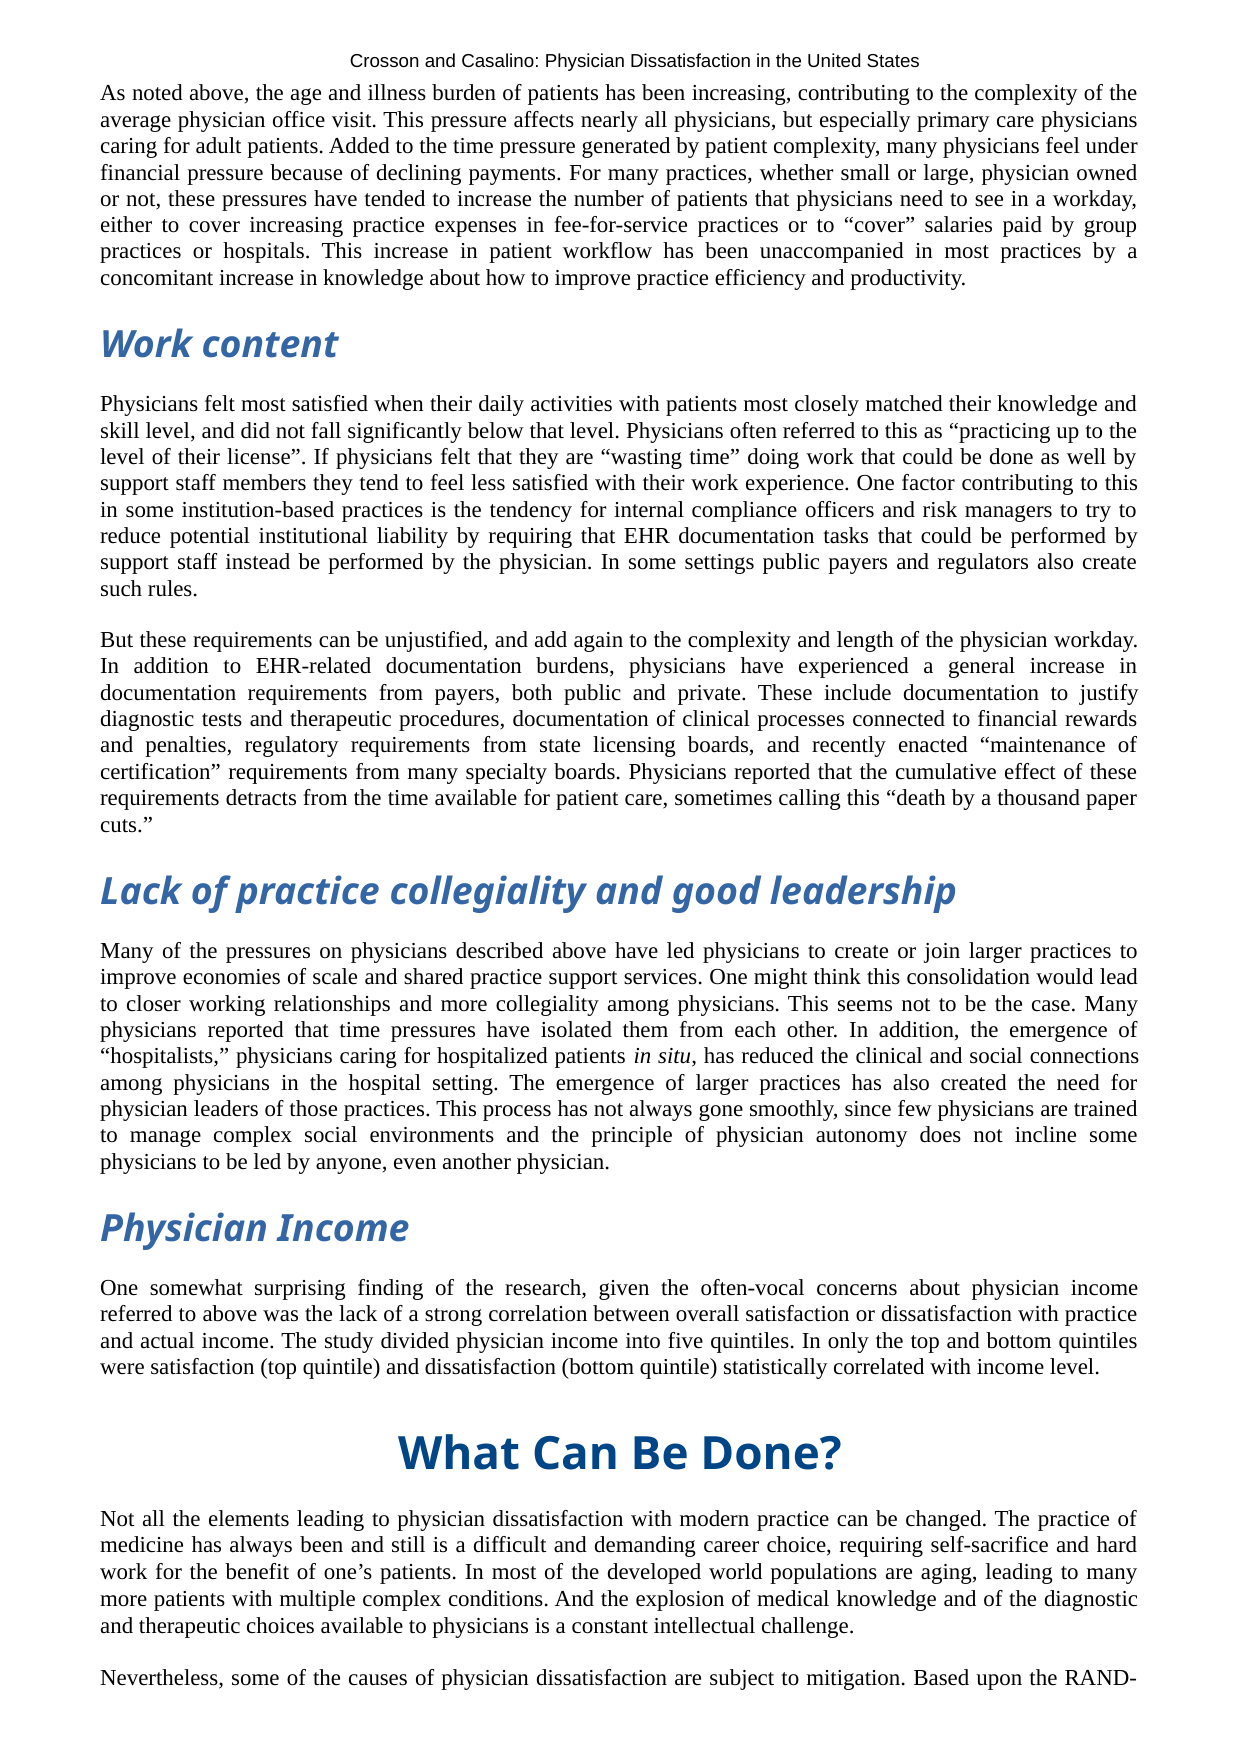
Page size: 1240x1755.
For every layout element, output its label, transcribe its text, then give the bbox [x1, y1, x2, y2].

subtitle What Can Be Done? [100, 1429, 1139, 1479]
text One somewhat surprising finding of the research, given the often-vocal concerns about physician income referred to above was the lack of a strong correlation between overall satisfaction or dissatisfaction with practice and actual income. The study divided physician income into five quintiles. In only the top and bottom quintiles were satisfaction (top quintile) and dissatisfaction (bottom quintile) statistically correlated with income level. [100, 1274, 1139, 1379]
text Many of the pressures on physicians described above have led physicians to create or join larger practices to improve economies of scale and shared practice support services. One might think this consolidation would lead to closer working relationships and more collegiality among physicians. This seems not to be the case. Many physicians reported that time pressures have isolated them from each other. In addition, the emergence of “hospitalists,” physicians caring for hospitalized patients in situ, has reduced the clinical and social connections among physicians in the hospital setting. The emergence of larger practices has also created the need for physician leaders of those practices. This process has not always gone smoothly, since few physicians are trained to manage complex social environments and the principle of physician autonomy does not incline some physicians to be led by anyone, even another physician. [100, 937, 1139, 1174]
text Physicians felt most satisfied when their daily activities with patients most closely matched their knowledge and skill level, and did not fall significantly below that level. Physicians often referred to this as “practicing up to the level of their license”. If physicians felt that they are “wasting time” doing work that could be done as well by support staff members they tend to feel less satisfied with their work experience. One factor contributing to this in some institution-based practices is the tendency for internal compliance officers and risk managers to try to reduce potential institutional liability by requiring that EHR documentation tasks that could be performed by support staff instead be performed by the physician. In some settings public payers and regulators also create such rules. [100, 390, 1139, 601]
subtitle Physician Income [100, 1212, 1139, 1249]
subtitle Lack of practice collegiality and good leadership [100, 874, 1139, 912]
text As noted above, the age and illness burden of patients has been increasing, contributing to the complexity of the average physician office visit. This pressure affects nearly all physicians, but especially primary care physicians caring for adult patients. Added to the time pressure generated by patient complexity, many physicians feel under financial pressure because of declining payments. For many practices, whether small or large, physician owned or not, these pressures have tended to increase the number of patients that physicians need to see in a workday, either to cover increasing practice expenses in fee-for-service practices or to “cover” salaries paid by group practices or hospitals. This increase in patient workflow has been unaccompanied in most practices by a concomitant increase in knowledge about how to improve practice efficiency and productivity. [100, 79, 1139, 290]
text But these requirements can be unjustified, and add again to the complexity and length of the physician workday. In addition to EHR-related documentation burdens, physicians have experienced a general increase in documentation requirements from payers, both public and private. These include documentation to justify diagnostic tests and therapeutic procedures, documentation of clinical processes connected to financial rewards and penalties, regulatory requirements from state licensing boards, and recently enacted “maintenance of certification” requirements from many specialty boards. Physicians reported that the cumulative effect of these requirements detracts from the time available for patient care, sometimes calling this “death by a thousand paper cuts.” [100, 626, 1139, 837]
subtitle Work content [100, 328, 1139, 365]
text Nevertheless, some of the causes of physician dissatisfaction are subject to mitigation. Based upon the RAND- [100, 1664, 1139, 1690]
text Not all the elements leading to physician dissatisfaction with modern practice can be changed. The practice of medicine has always been and still is a difficult and demanding career choice, requiring self-sacrifice and hard work for the benefit of one’s patients. In most of the developed world populations are aging, leading to many more patients with multiple complex conditions. And the explosion of medical knowledge and of the diagnostic and therapeutic choices available to physicians is a constant intellectual challenge. [100, 1504, 1139, 1638]
